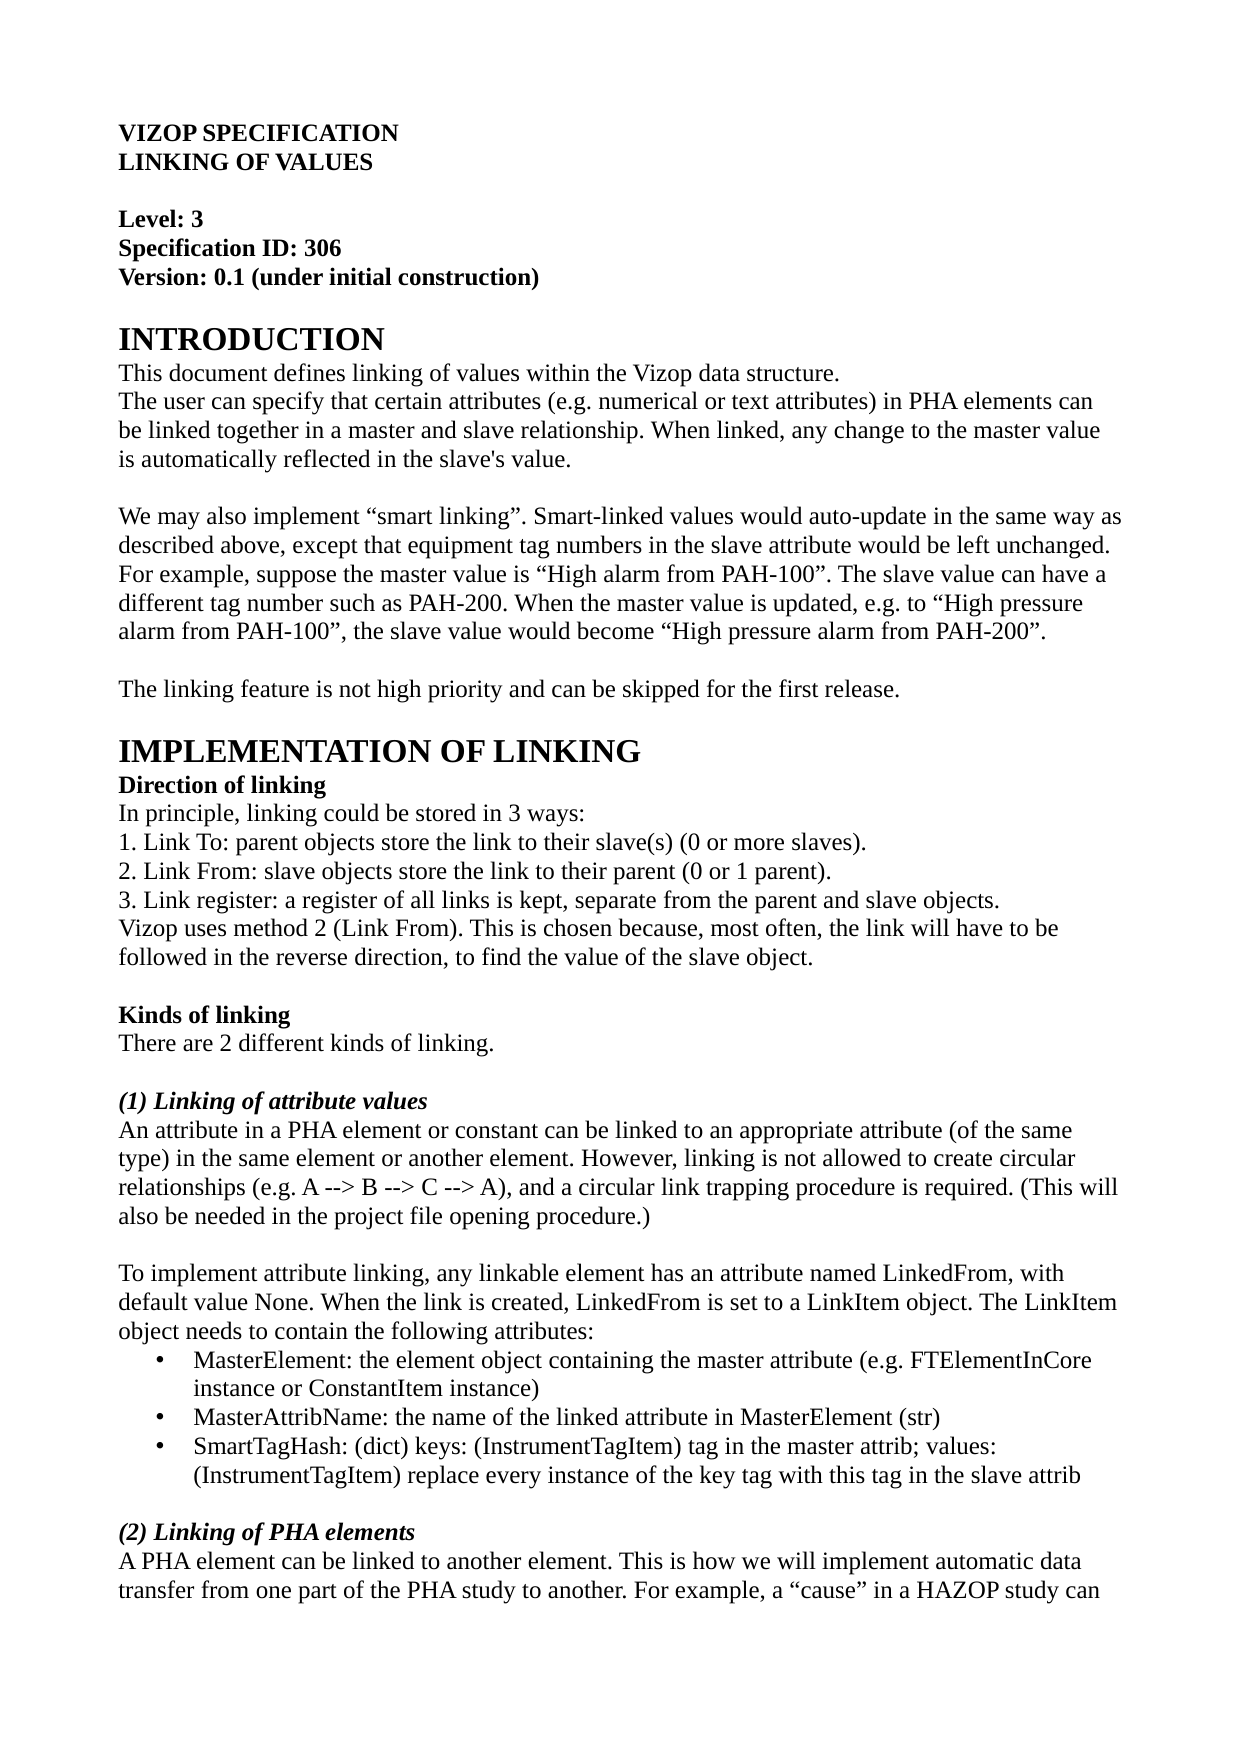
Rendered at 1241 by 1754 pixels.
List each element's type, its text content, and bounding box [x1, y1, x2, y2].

text The linking feature is not high priority and can be skipped for the first release. [118, 674, 1122, 703]
text 2. Link From: slave objects store the link to their parent (0 or 1 parent). [118, 856, 1122, 885]
text This document defines linking of values within the Vizop data structure. [118, 358, 1122, 386]
text INTRODUCTION [118, 319, 1122, 358]
text Version: 0.1 (under initial construction) [118, 262, 1122, 291]
text In principle, linking could be stored in 3 ways: [118, 798, 1122, 827]
list MasterElement: the element object containing the master attribute (e.g. FTElementInCore instance or ConstantItem instance) [156, 1345, 1122, 1402]
text LINKING OF VALUES [118, 147, 1122, 176]
text Kinds of linking [118, 1000, 1122, 1028]
text An attribute in a PHA element or constant can be linked to an appropriate attribute (of the same type) in the same element or another element. However, linking is not allowed to create circular relationships (e.g. A --> B --> C --> A), and a circular link trapping procedure is required. (This will also be needed in the project file opening procedure.) [118, 1115, 1122, 1230]
text 1. Link To: parent objects store the link to their slave(s) (0 or more slaves). [118, 827, 1122, 856]
text Direction of linking [118, 770, 1122, 798]
list MasterAttribName: the name of the linked attribute in MasterElement (str) [156, 1402, 1122, 1431]
text (2) Linking of PHA elements [118, 1517, 1122, 1546]
text The user can specify that certain attributes (e.g. numerical or text attributes) in PHA elements can be linked together in a master and slave relationship. When linked, any change to the master value is automatically reflected in the slave's value. [118, 386, 1122, 473]
text VIZOP SPECIFICATION [118, 118, 1122, 147]
text Level: 3 [118, 204, 1122, 233]
text Vizop uses method 2 (Link From). This is chosen because, most often, the link will have to be followed in the reverse direction, to find the value of the slave object. [118, 913, 1122, 971]
list SmartTagHash: (dict) keys: (InstrumentTagItem) tag in the master attrib; values: (InstrumentTagItem) replace every instance of the key tag with this tag in the slave attrib [156, 1431, 1122, 1488]
text To implement attribute linking, any linkable element has an attribute named LinkedFrom, with default value None. When the link is created, LinkedFrom is set to a LinkItem object. The LinkItem object needs to contain the following attributes: [118, 1258, 1122, 1345]
text IMPLEMENTATION OF LINKING [118, 731, 1122, 770]
text Specification ID: 306 [118, 233, 1122, 262]
text There are 2 different kinds of linking. [118, 1028, 1122, 1057]
text We may also implement “smart linking”. Smart-linked values would auto-update in the same way as described above, except that equipment tag numbers in the slave attribute would be left unchanged. For example, suppose the master value is “High alarm from PAH-100”. The slave value can have a different tag number such as PAH-200. When the master value is updated, e.g. to “High pressure alarm from PAH-100”, the slave value would become “High pressure alarm from PAH-200”. [118, 501, 1122, 645]
text (1) Linking of attribute values [118, 1086, 1122, 1115]
text A PHA element can be linked to another element. This is how we will implement automatic data transfer from one part of the PHA study to another. For example, a “cause” in a HAZOP study can [118, 1546, 1122, 1603]
text 3. Link register: a register of all links is kept, separate from the parent and slave objects. [118, 885, 1122, 913]
